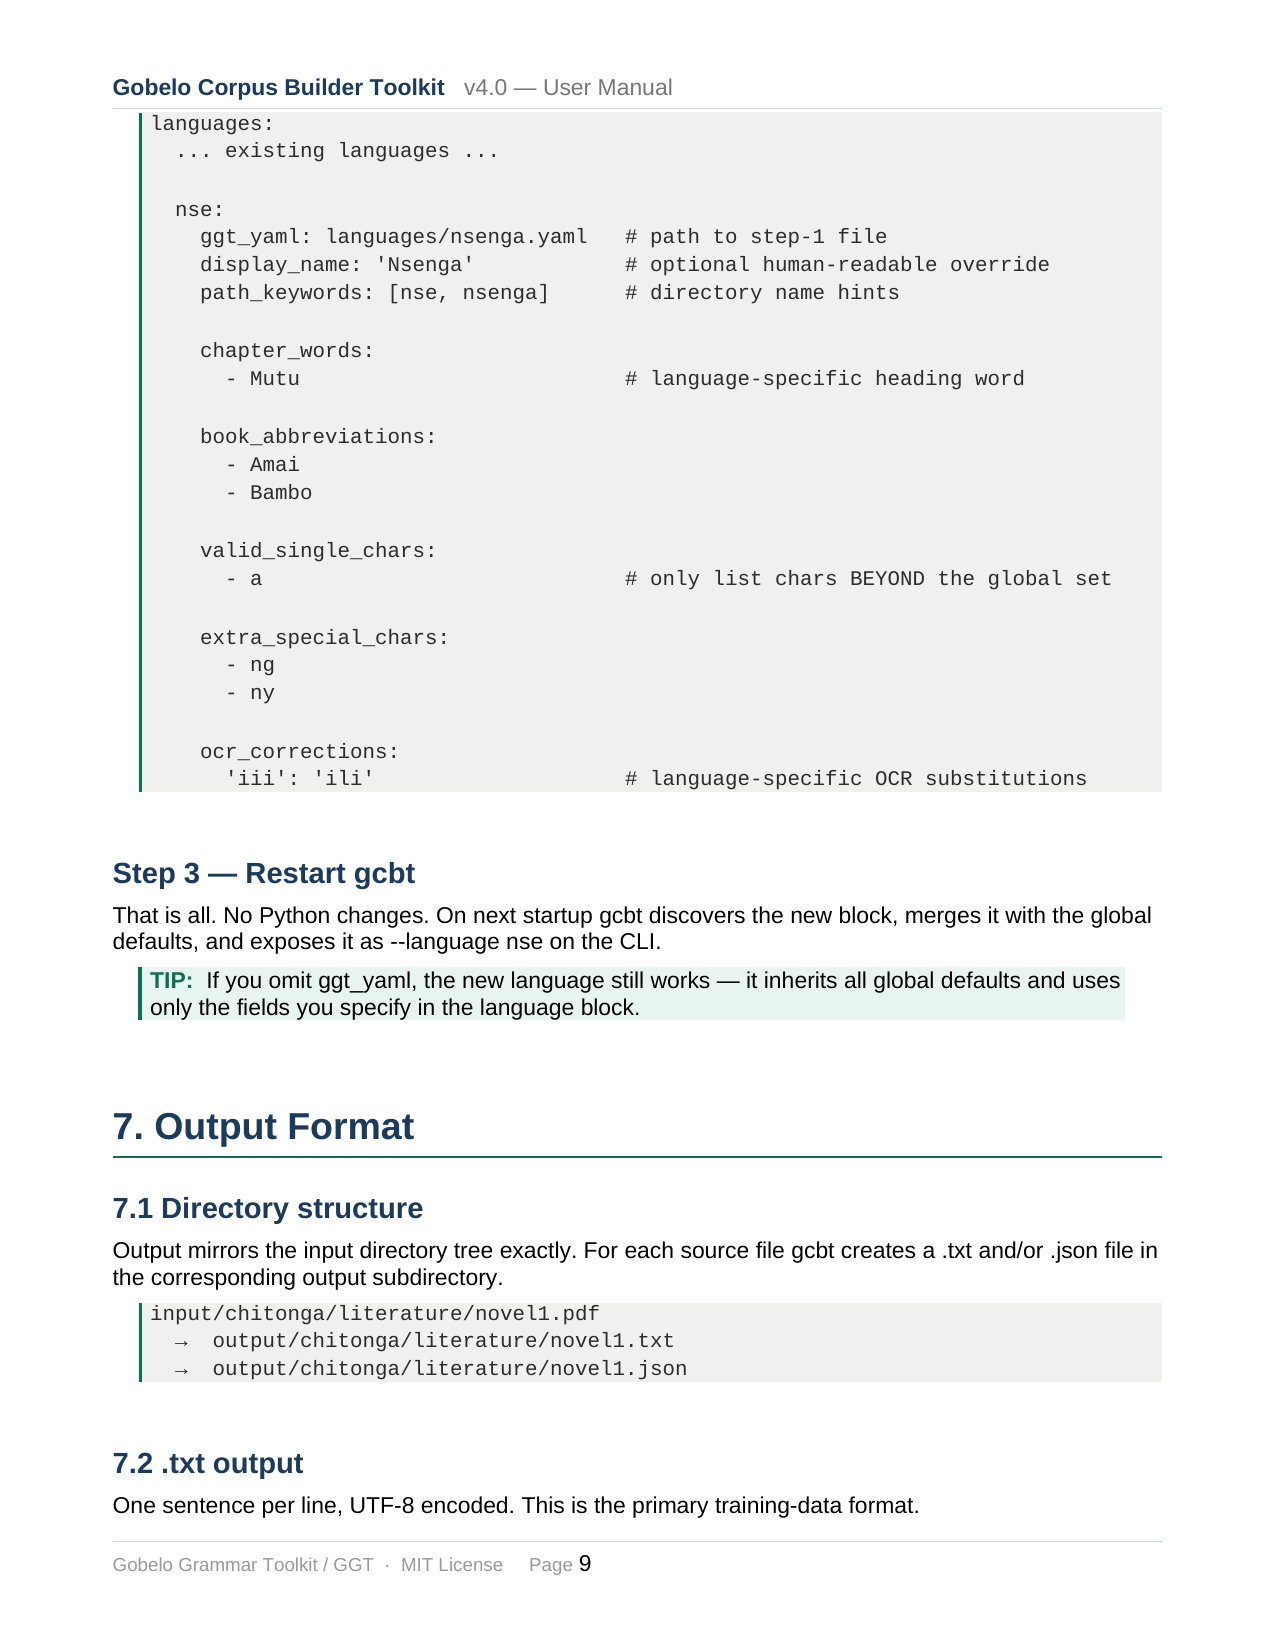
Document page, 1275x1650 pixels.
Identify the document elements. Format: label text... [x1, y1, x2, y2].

text valid_single_chars: [142, 541, 1162, 564]
text extra_special_chars: [142, 627, 1162, 650]
text book_abbreviations: [142, 427, 1162, 450]
text - a # only list chars BEYOND the global set [142, 568, 1162, 592]
text → output/chitonga/literature/novel1.txt [142, 1331, 1162, 1354]
text - ny [142, 682, 1162, 706]
text TIP: If you omit ggt_yaml, the new language still works — it inherits all global defaults and uses only the fields you specify in the language block. [142, 967, 1125, 1020]
text ocr_corrections: [142, 741, 1162, 764]
text One sentence per line, UTF-8 encoded. This is the primary training-data format. [112, 1492, 1162, 1518]
subtitle 7. Output Format [112, 1104, 1162, 1158]
text - ng [142, 654, 1162, 678]
text - Bambo [142, 482, 1162, 506]
text → output/chitonga/literature/novel1.json [142, 1358, 1162, 1382]
subtitle 7.1 Directory structure [112, 1191, 1162, 1225]
text Output mirrors the input directory tree exactly. For each source file gcbt creates a .txt and/or .json file in the corresponding output subdirectory. [112, 1237, 1162, 1290]
subtitle 7.2 .txt output [112, 1446, 1162, 1479]
text - Amai [142, 454, 1162, 478]
text That is all. No Python changes. On next startup gcbt discovers the new block, merges it with the global defaults, and exposes it as --language nse on the CLI. [112, 902, 1162, 955]
text path_keywords: [nse, nsenga] # directory name hints [142, 282, 1162, 306]
text input/chitonga/literature/novel1.pdf [142, 1303, 1162, 1326]
subtitle Step 3 — Restart gcbt [112, 856, 1162, 889]
text chapter_words: [142, 340, 1162, 364]
text nse: [142, 199, 1162, 222]
text - Mutu # language-specific heading word [142, 368, 1162, 392]
text 'iii': 'ili' # language-specific OCR substitutions [142, 768, 1162, 792]
text languages: [138, 112, 1162, 136]
text ... existing languages ... [142, 140, 1162, 164]
text display_name: 'Nsenga' # optional human-readable override [142, 254, 1162, 278]
text ggt_yaml: languages/nsenga.yaml # path to step-1 file [142, 226, 1162, 250]
